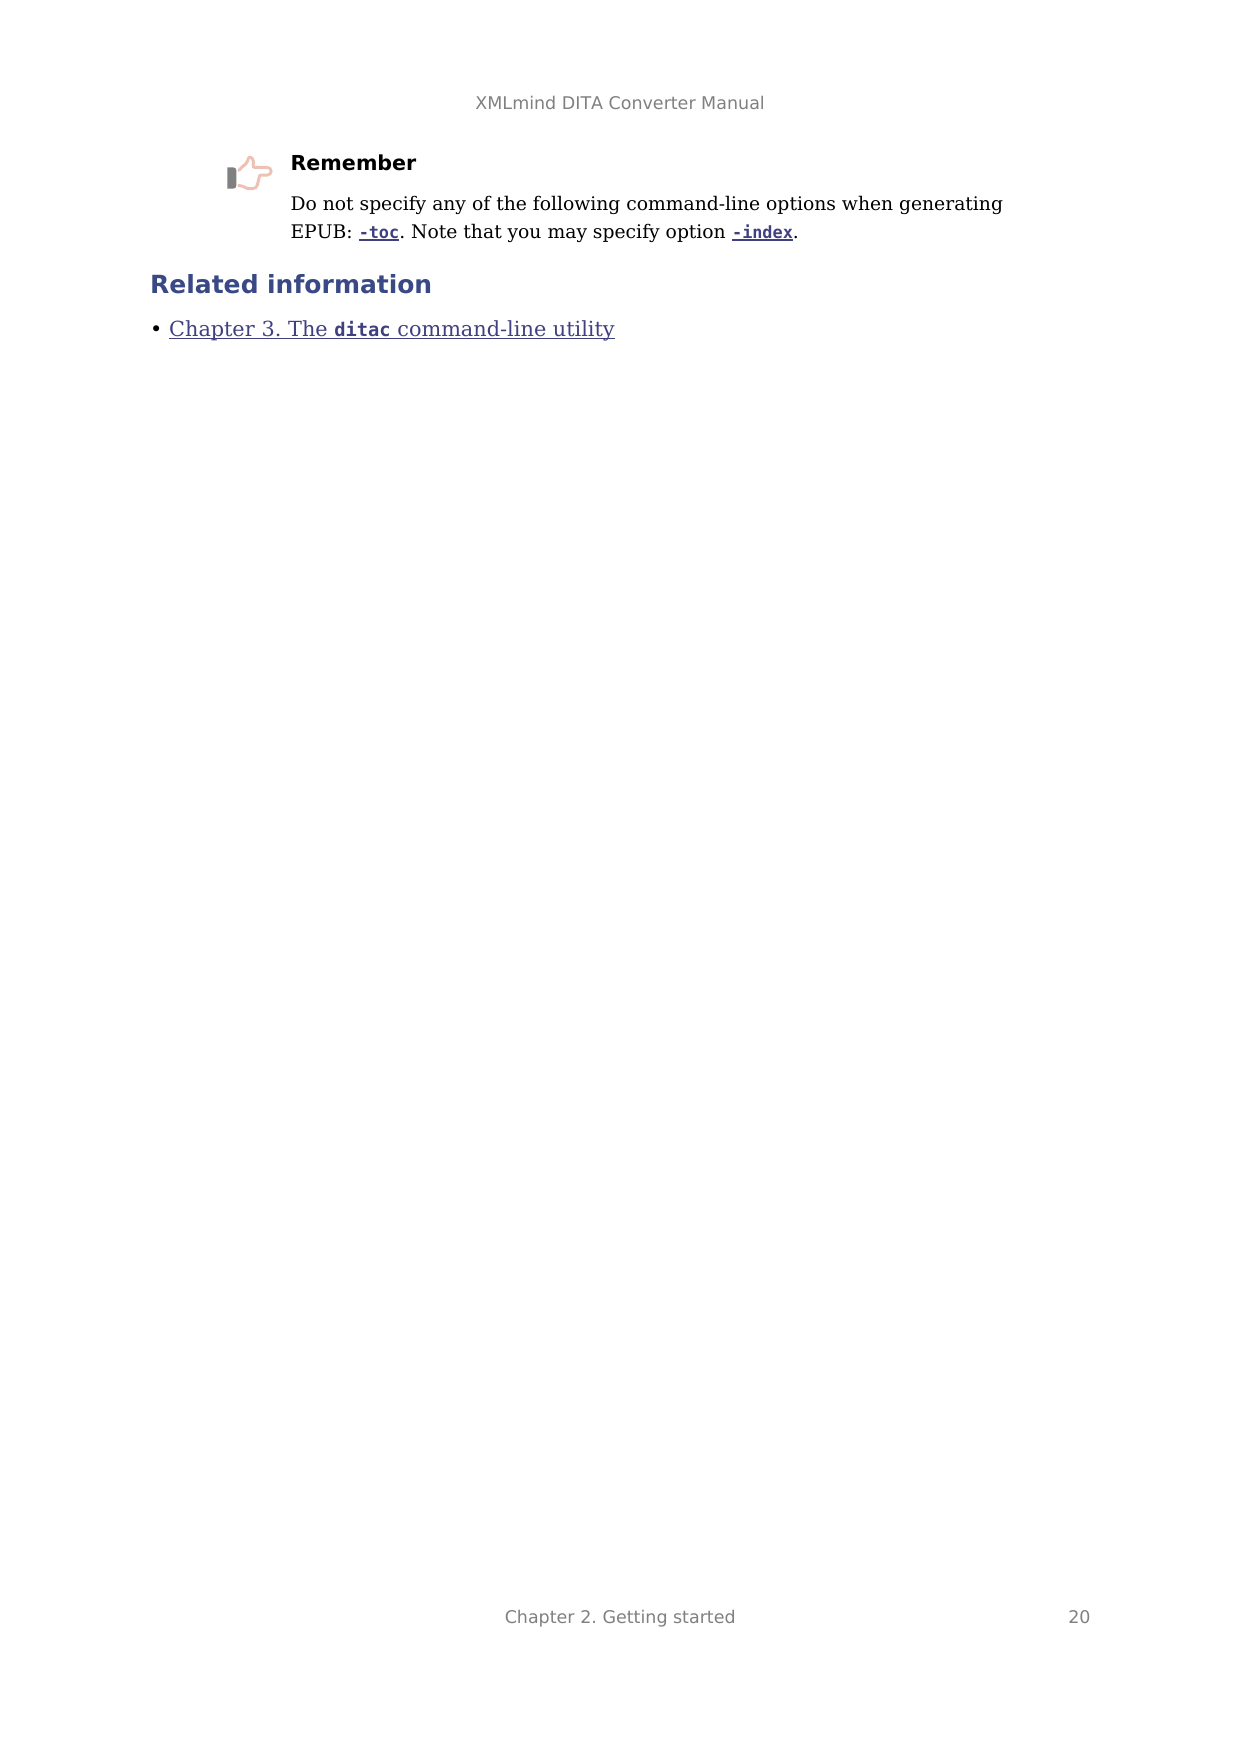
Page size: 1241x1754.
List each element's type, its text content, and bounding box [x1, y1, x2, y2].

table_header Remember Do not specify any of the following command-line options when generating EPUB: -toc. Note that you may specify option -index. [290, 150, 1015, 243]
text • Chapter 3. The ditac command-line utility [150, 313, 1090, 341]
table_header [225, 150, 290, 243]
text Related information [150, 270, 1090, 299]
